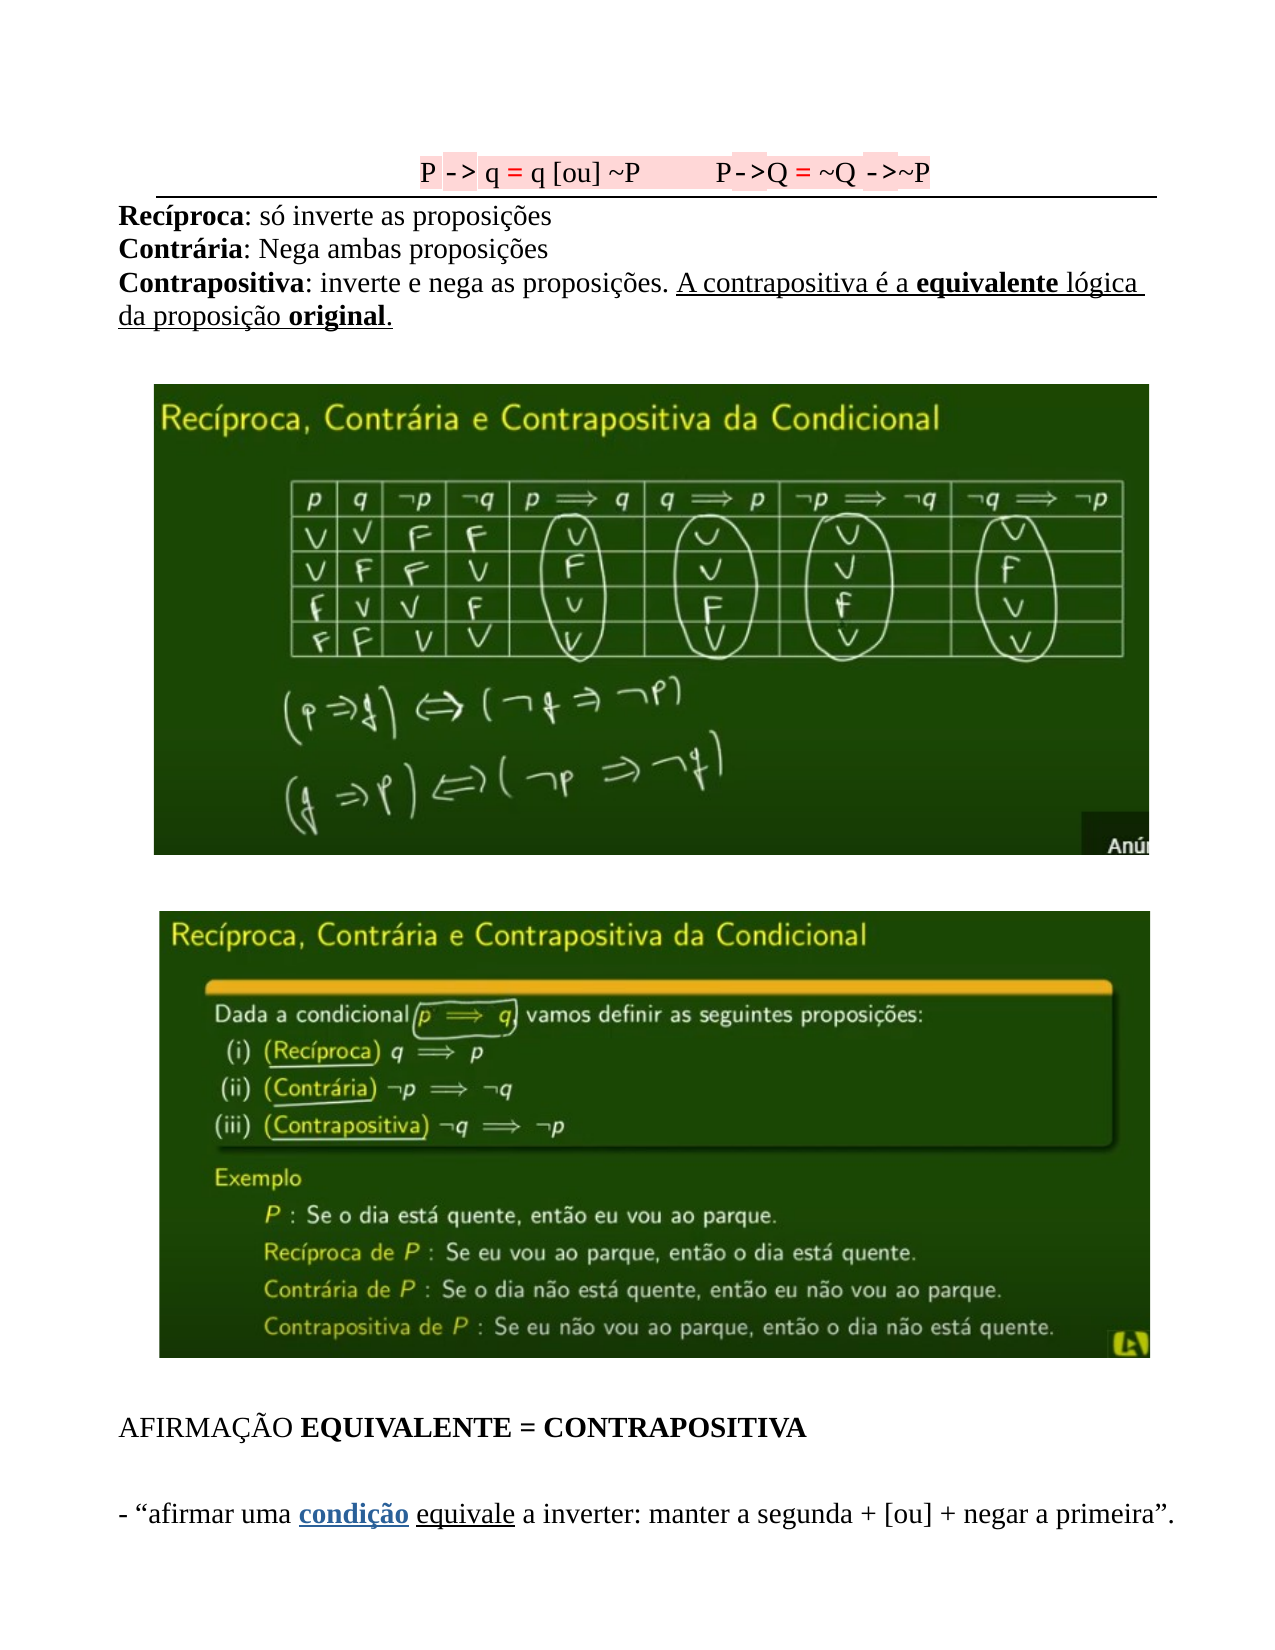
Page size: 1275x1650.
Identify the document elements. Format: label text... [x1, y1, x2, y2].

list P -> q = q [ou] ~P P->Q = ~Q ->~P [156, 118, 1157, 196]
text AFIRMAÇÃO EQUIVALENTE = CONTRAPOSITIVA [118, 1410, 1192, 1443]
picture [153, 384, 1150, 855]
text - “afirmar uma condição equivale a inverter: manter a segunda + [ou] + negar a primeira”. [118, 1496, 1192, 1530]
text Recíproca: só inverte as proposições [118, 198, 1157, 231]
text Contrária: Nega ambas proposições [118, 231, 1157, 265]
text Contrapositiva: inverte e nega as proposições. A contrapositiva é a equivalente lógica da proposição original. [118, 265, 1157, 332]
picture [159, 911, 1150, 1358]
